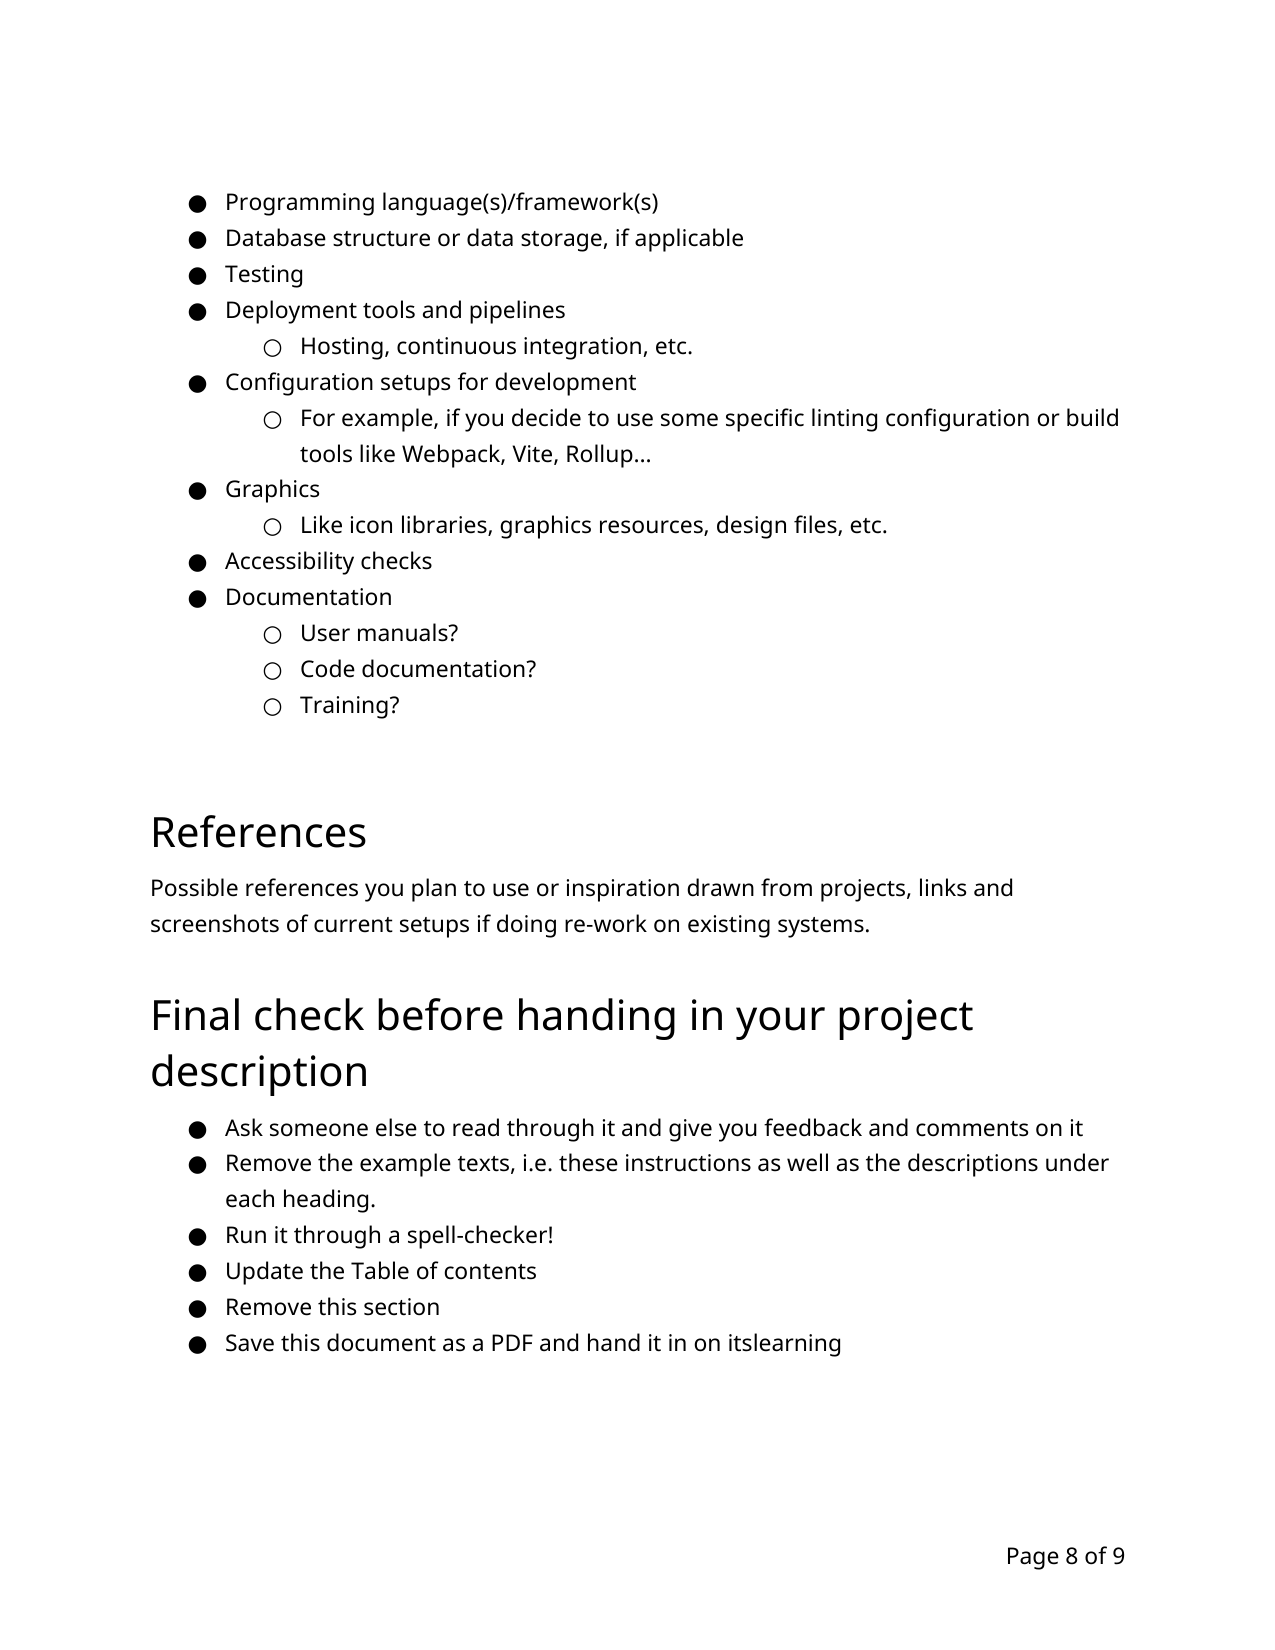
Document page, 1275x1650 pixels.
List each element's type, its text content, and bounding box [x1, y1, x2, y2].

subtitle Final check before handing in your project description [150, 985, 1125, 1099]
list Training? [262, 689, 1125, 720]
list User manuals? [262, 617, 1125, 648]
list Update the Table of contents [187, 1255, 1125, 1286]
list Hosting, continuous integration, etc. [262, 330, 1125, 361]
subtitle References [150, 803, 1125, 859]
list Testing [187, 258, 1125, 289]
list Ask someone else to read through it and give you feedback and comments on it [187, 1111, 1125, 1143]
list Deployment tools and pipelines [187, 294, 1125, 325]
list Programming language(s)/framework(s) [187, 186, 1125, 217]
list Documentation [187, 581, 1125, 612]
text Possible references you plan to use or inspiration drawn from projects, links and screenshots of current setups if doing re-work on existing systems. [150, 872, 1125, 939]
list For example, if you decide to use some specific linting configuration or build tools like Webpack, Vite, Rollup… [262, 402, 1125, 469]
list Remove this section [187, 1291, 1125, 1322]
list Code documentation? [262, 653, 1125, 684]
list Configuration setups for development [187, 366, 1125, 397]
list Run it through a spell-checker! [187, 1219, 1125, 1251]
list Save this document as a PDF and hand it in on itslearning [187, 1327, 1125, 1358]
list Graphics [187, 473, 1125, 505]
list Like icon libraries, graphics resources, design files, etc. [262, 509, 1125, 541]
list Remove the example texts, i.e. these instructions as well as the descriptions under each heading. [187, 1147, 1125, 1214]
list Database structure or data storage, if applicable [187, 222, 1125, 253]
list Accessibility checks [187, 545, 1125, 577]
